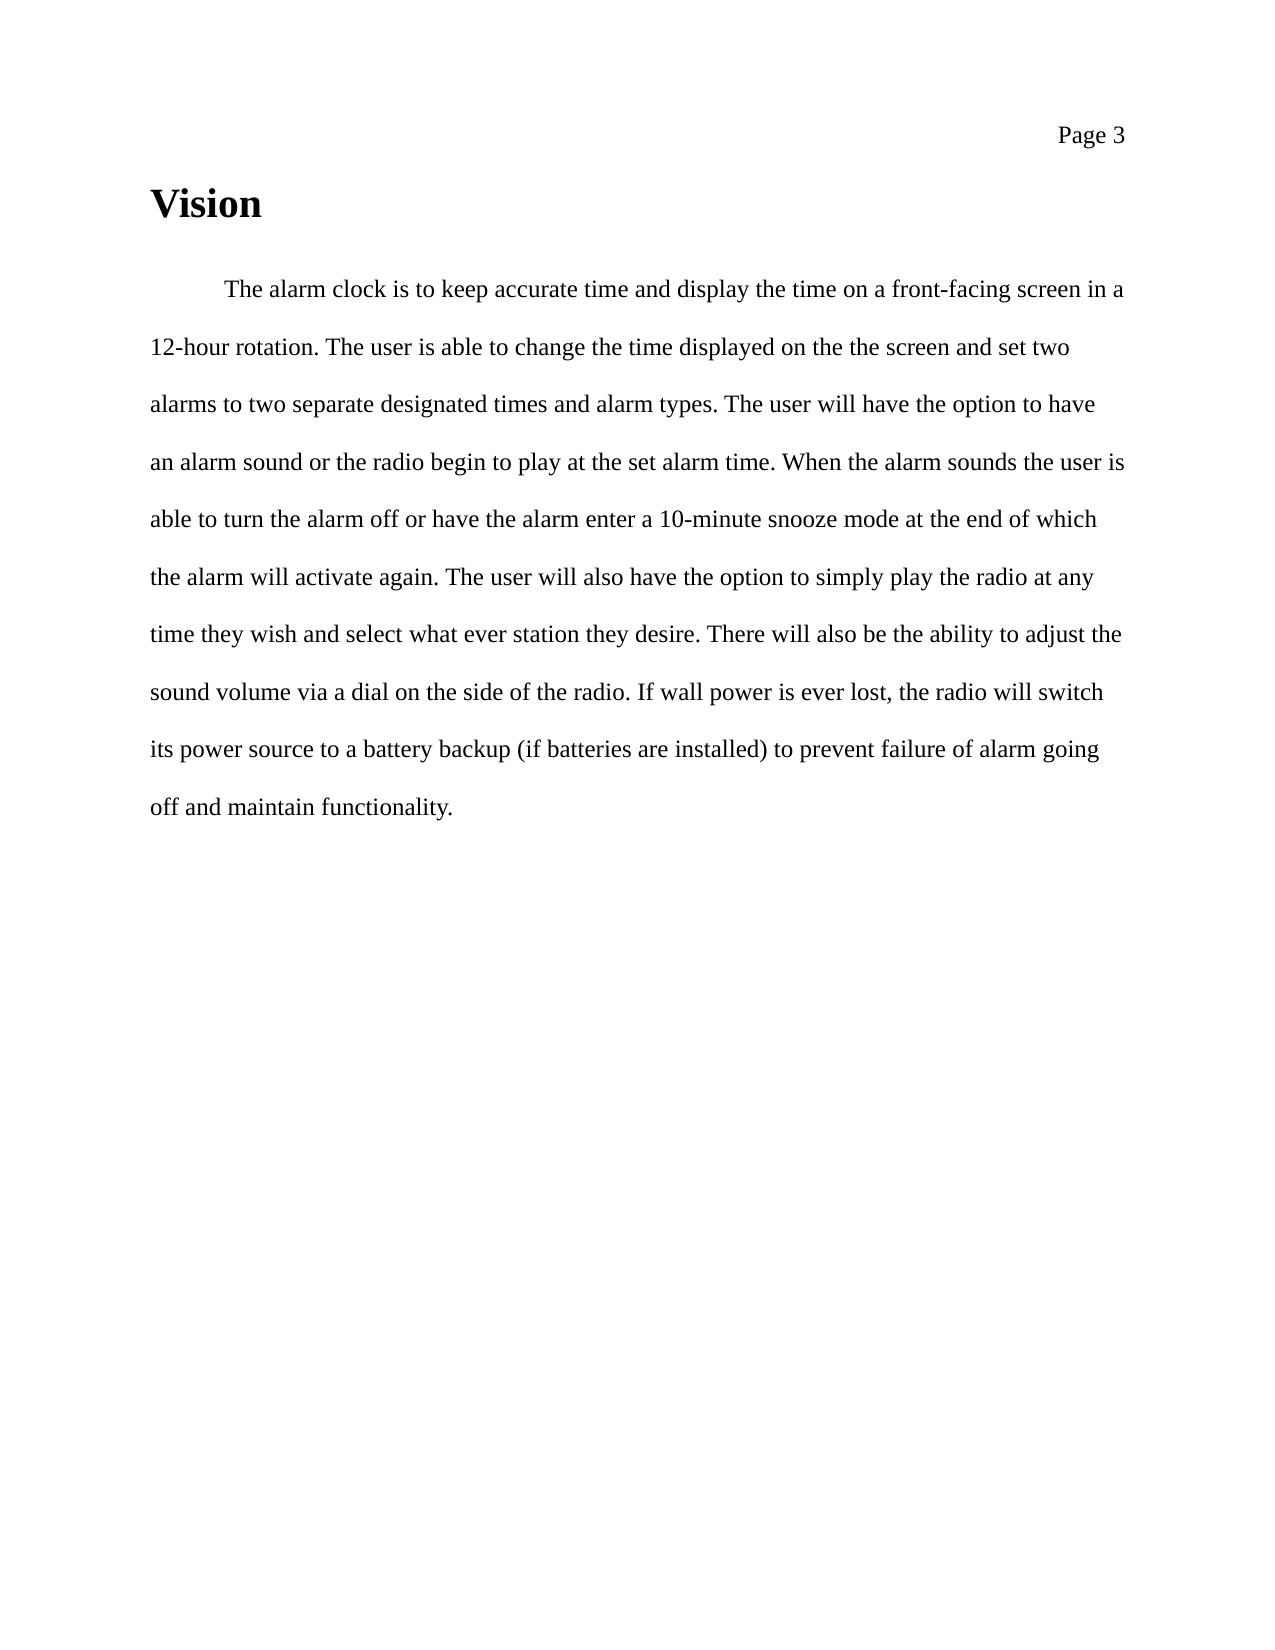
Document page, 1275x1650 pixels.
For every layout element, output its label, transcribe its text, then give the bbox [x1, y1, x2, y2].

text The alarm clock is to keep accurate time and display the time on a front-facing screen in a 12-hour rotation. The user is able to change the time displayed on the the screen and set two alarms to two separate designated times and alarm types. The user will have the option to have an alarm sound or the radio begin to play at the set alarm time. When the alarm sounds the user is able to turn the alarm off or have the alarm enter a 10-minute snooze mode at the end of which the alarm will activate again. The user will also have the option to simply play the radio at any time they wish and select what ever station they desire. There will also be the ability to adjust the sound volume via a dial on the side of the radio. If wall power is ever lost, the radio will switch its power source to a battery backup (if batteries are installed) to prevent failure of alarm going off and maintain functionality. [150, 274, 1125, 821]
subtitle Vision [150, 179, 1125, 227]
